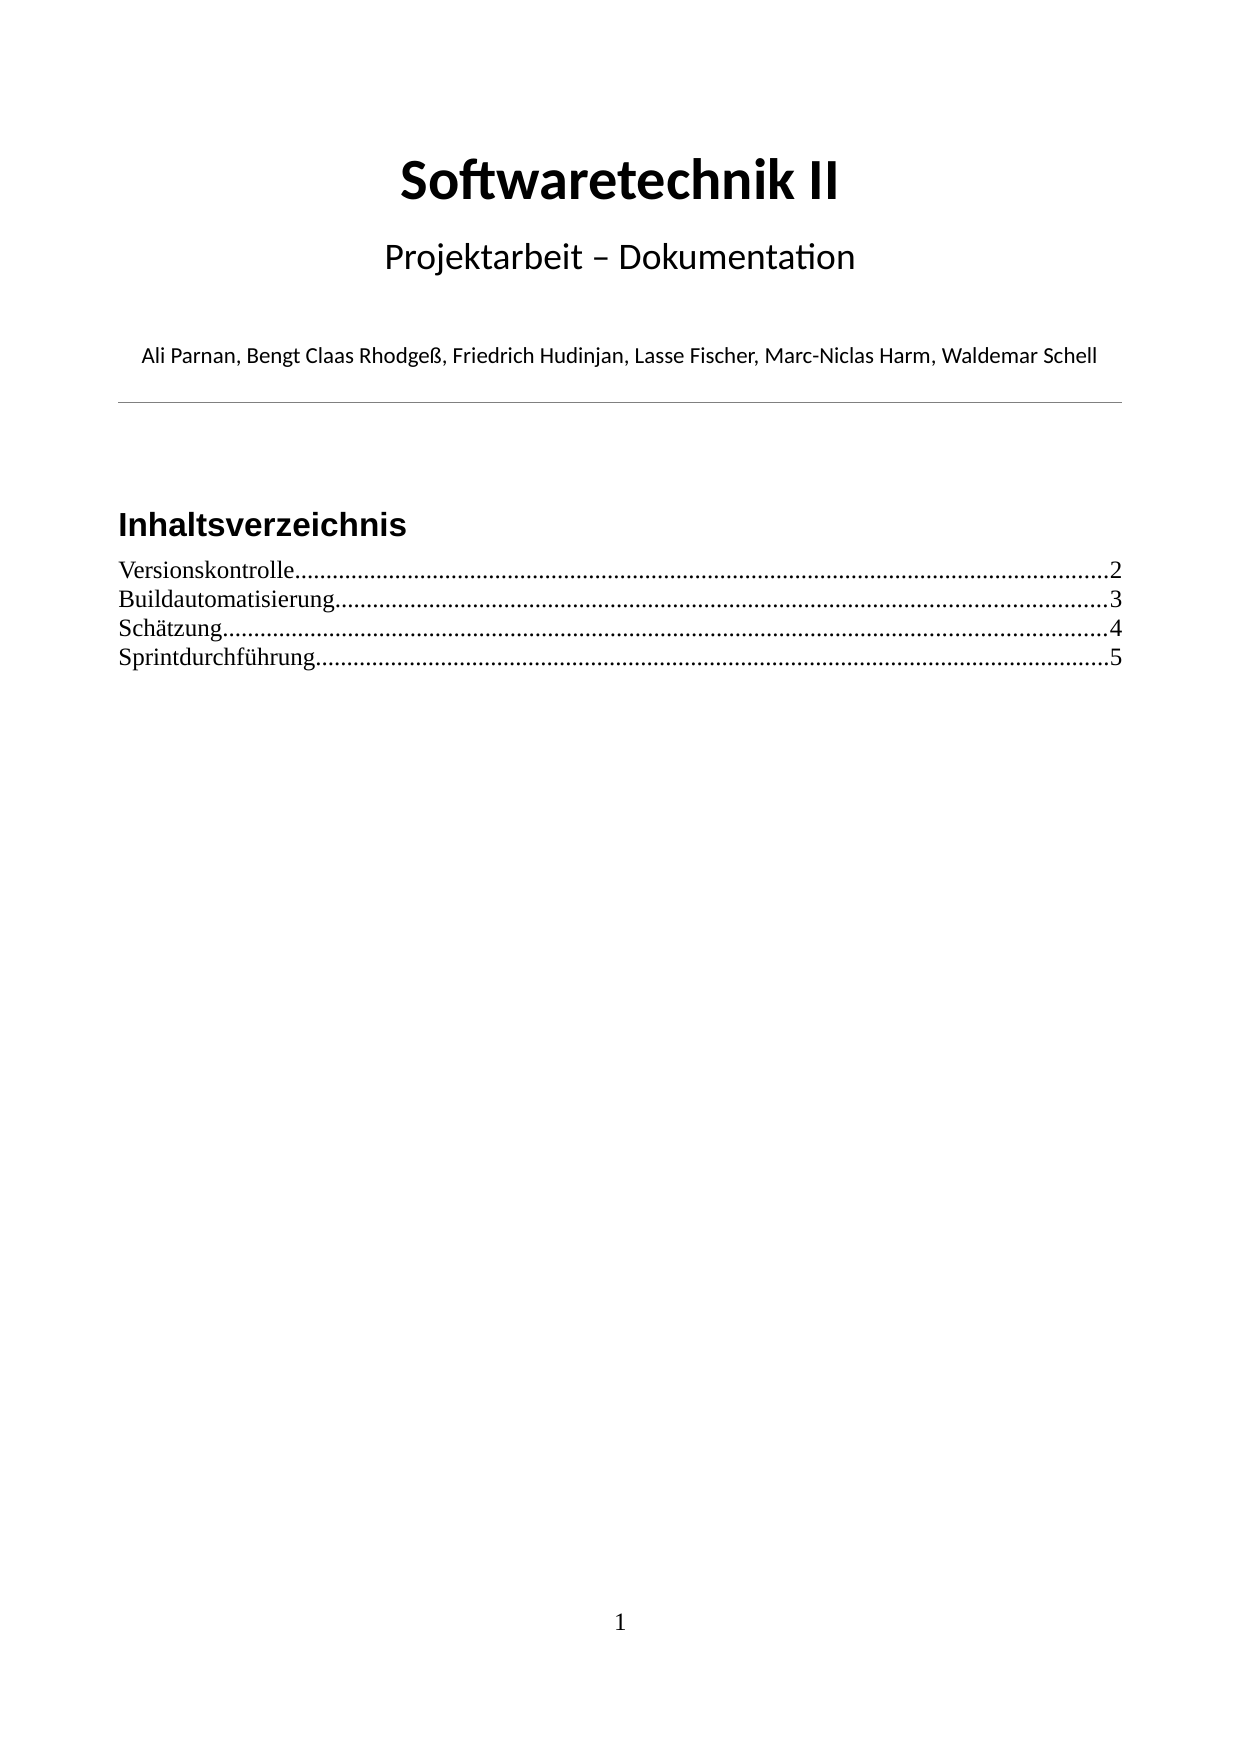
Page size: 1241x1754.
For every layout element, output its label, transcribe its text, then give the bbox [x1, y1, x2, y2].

subtitle Inhaltsverzeichnis [118, 504, 1122, 543]
text Versionskontrolle 2 [118, 556, 1122, 584]
text Ali Parnan, Bengt Claas Rhodgeß, Friedrich Hudinjan, Lasse Fischer, Marc-Niclas Harm, Waldemar Schell [118, 341, 1122, 369]
text Schätzung 4 [118, 613, 1122, 642]
text Buildautomatisierung 3 [118, 584, 1122, 613]
title Softwaretechnik II [118, 143, 1122, 214]
subtitle Projektarbeit – Dokumentation [118, 233, 1122, 279]
text Sprintdurchführung 5 [118, 642, 1122, 671]
